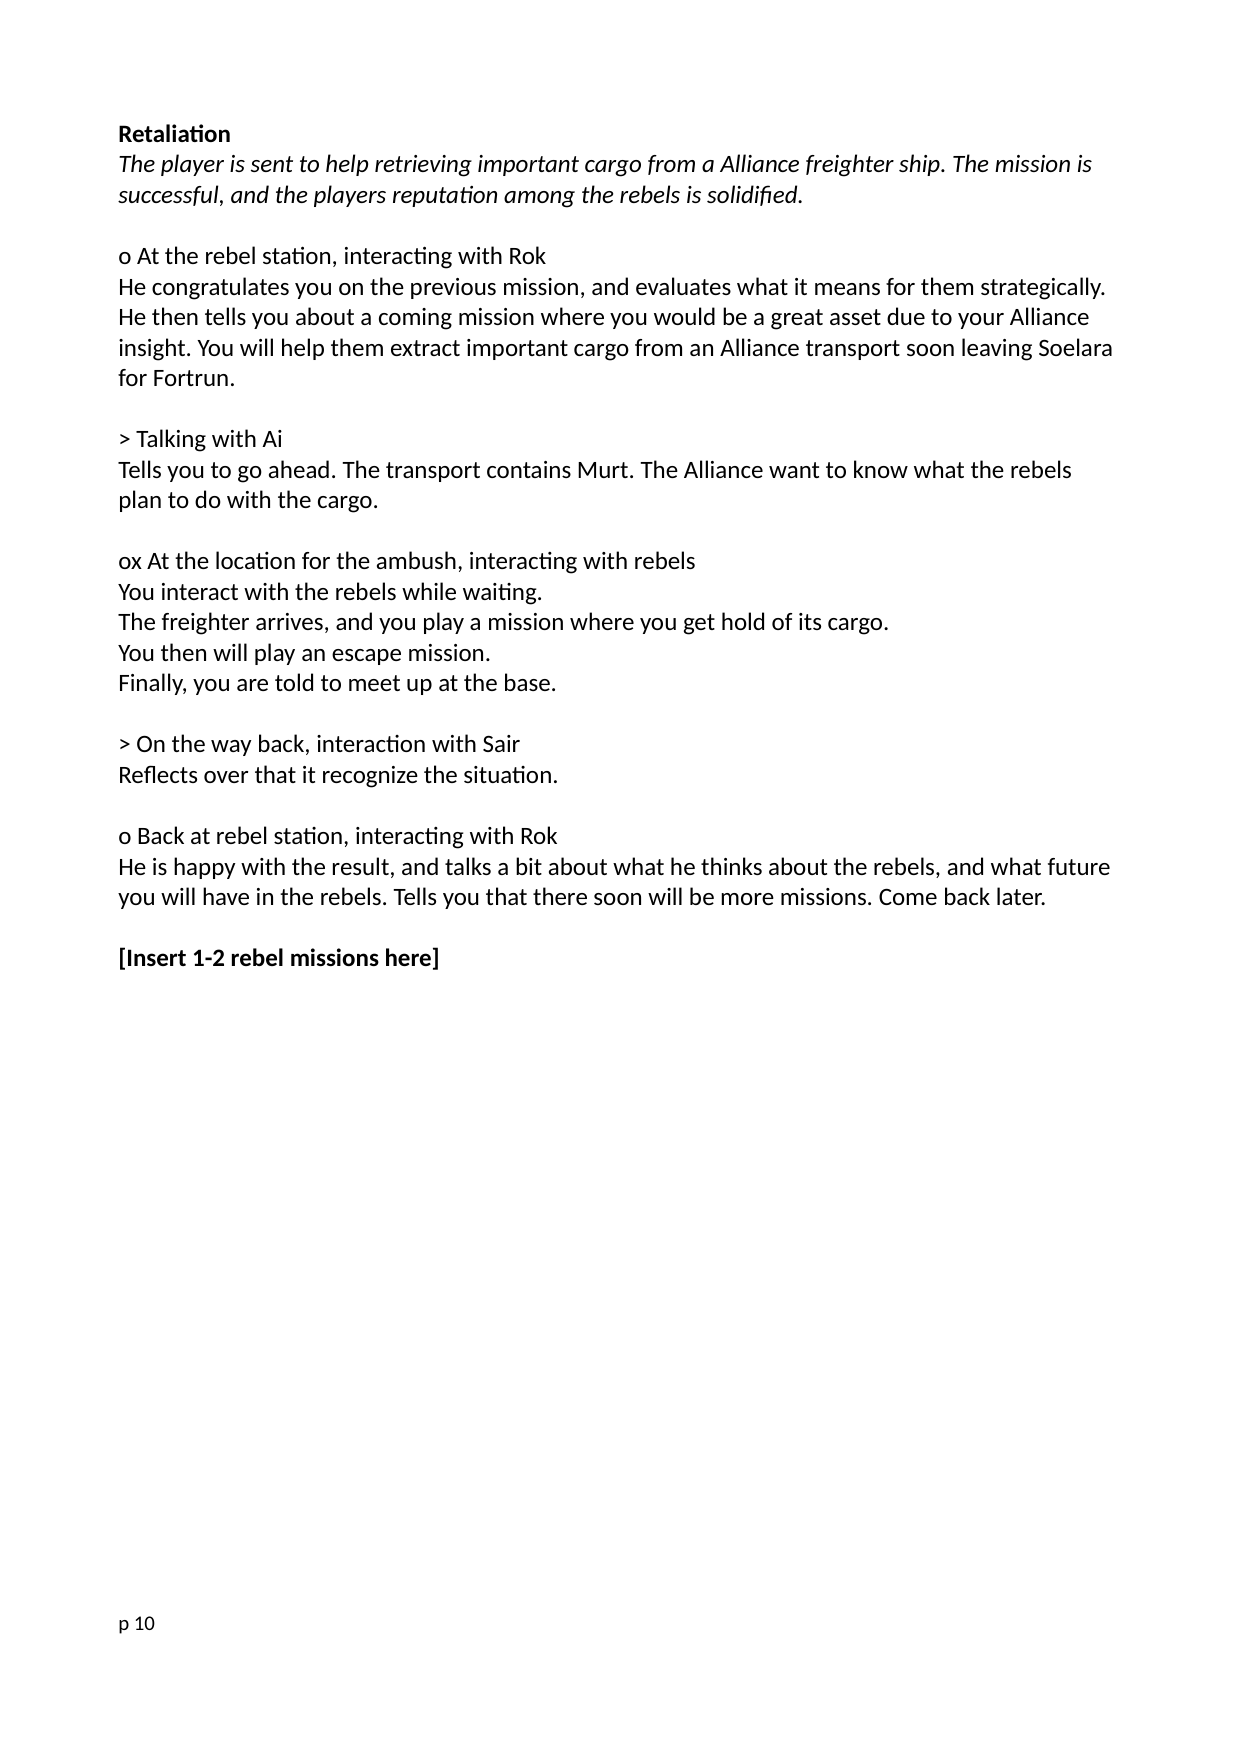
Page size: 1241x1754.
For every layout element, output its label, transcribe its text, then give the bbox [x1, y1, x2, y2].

text Finally, you are told to meet up at the base. [118, 667, 1122, 698]
text You then will play an escape mission. [118, 637, 1122, 667]
text Tells you to go ahead. The transport contains Murt. The Alliance want to know what the rebels plan to do with the cargo. [118, 454, 1122, 515]
text You interact with the rebels while waiting. [118, 576, 1122, 606]
text The freighter arrives, and you play a mission where you get hold of its cargo. [118, 606, 1122, 637]
text He congratulates you on the previous mission, and evaluates what it means for them strategically. He then tells you about a coming mission where you would be a great asset due to your Alliance insight. You will help them extract important cargo from an Alliance transport soon leaving Soelara for Fortrun. [118, 271, 1122, 393]
text successful, and the players reputation among the rebels is solidified. [118, 179, 1122, 210]
text [Insert 1-2 rebel missions here] [118, 942, 1122, 973]
text ox At the location for the ambush, interacting with rebels [118, 545, 1122, 576]
text Reflects over that it recognize the situation. [118, 759, 1122, 789]
text o At the rebel station, interacting with Rok [118, 240, 1122, 271]
text He is happy with the result, and talks a bit about what he thinks about the rebels, and what future you will have in the rebels. Tells you that there soon will be more missions. Come back later. [118, 851, 1122, 912]
text Retaliation [118, 118, 1122, 149]
text o Back at rebel station, interacting with Rok [118, 820, 1122, 851]
text > On the way back, interaction with Sair [118, 728, 1122, 759]
text > Talking with Ai [118, 423, 1122, 454]
text The player is sent to help retrieving important cargo from a Alliance freighter ship. The mission is [118, 149, 1122, 179]
